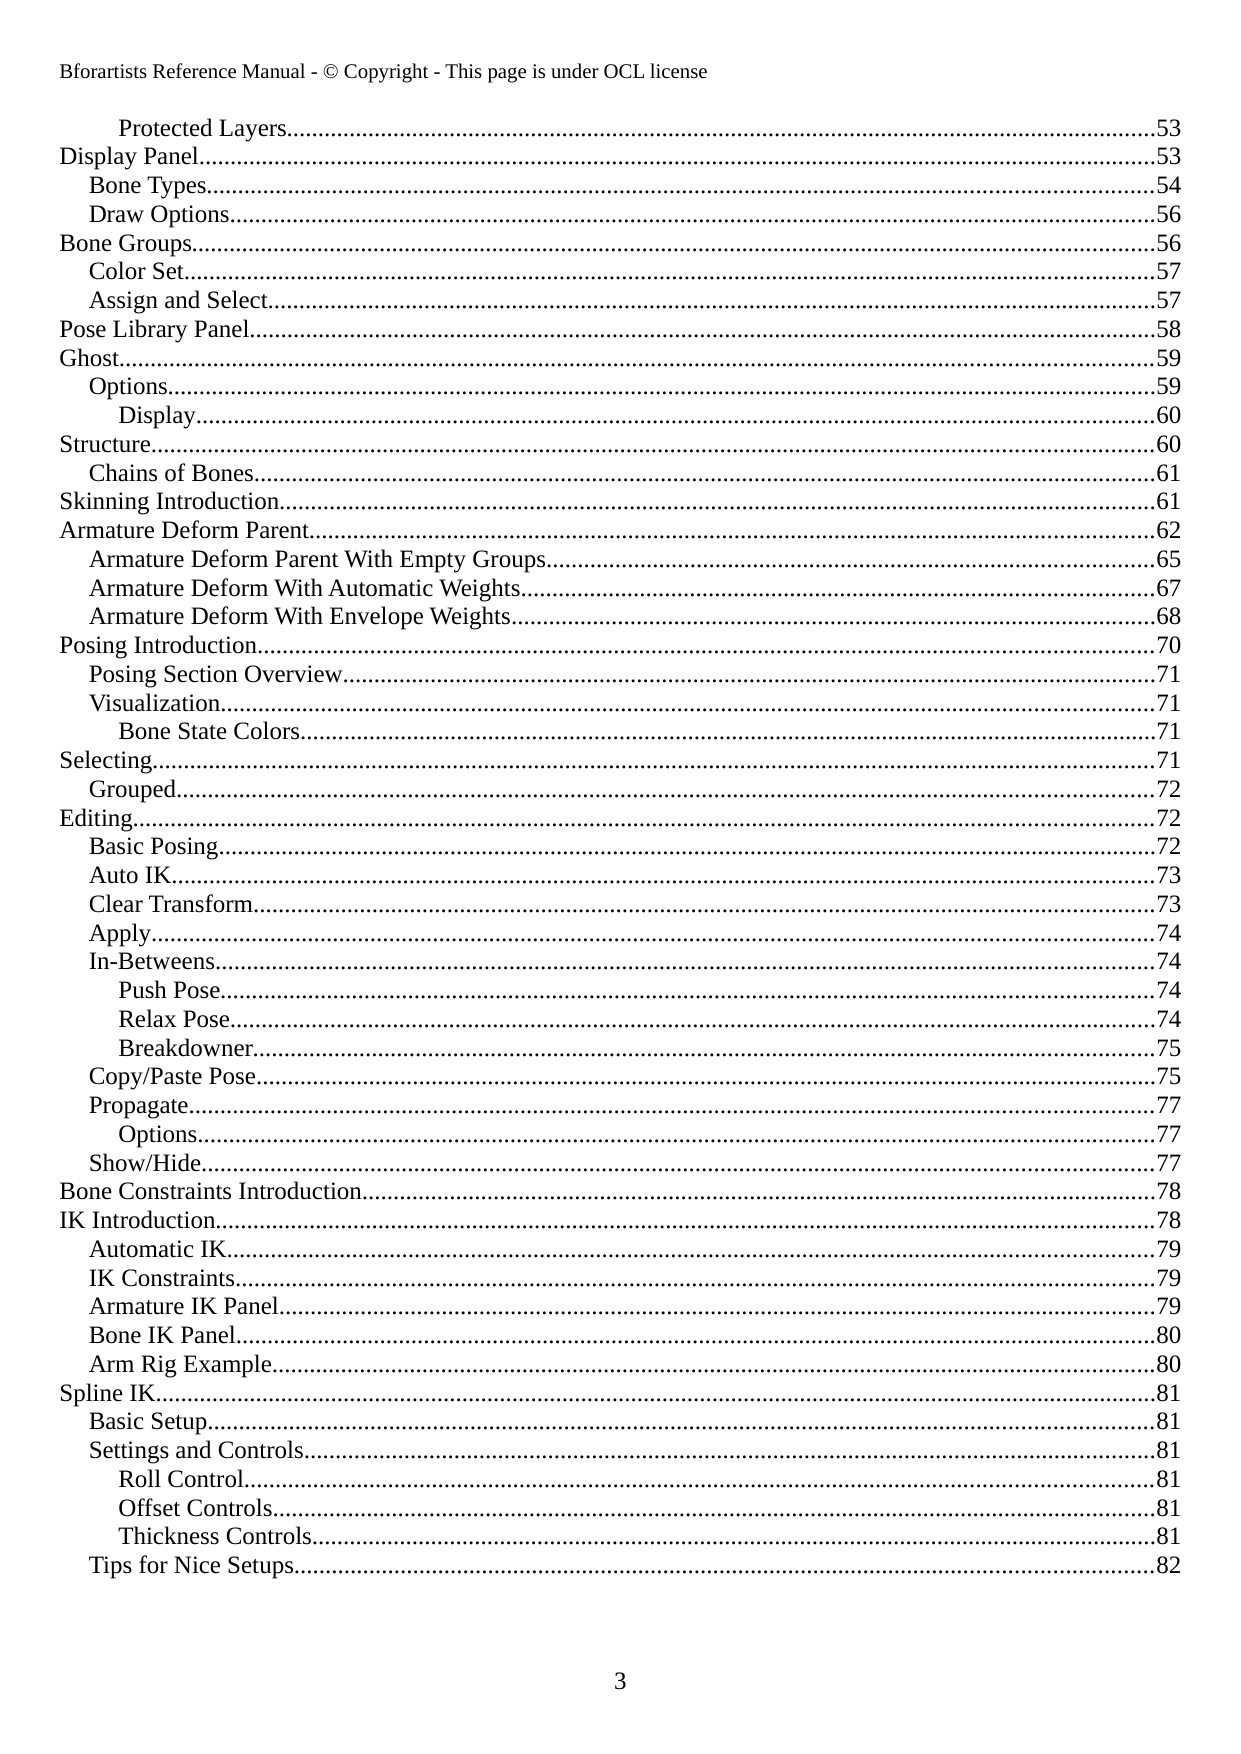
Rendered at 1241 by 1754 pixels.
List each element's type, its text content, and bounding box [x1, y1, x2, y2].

text Propagate 77 [88, 1090, 1181, 1119]
text Pose Library Panel 58 [59, 314, 1181, 343]
text Relax Pose 74 [118, 1004, 1181, 1033]
text Ghost 59 [59, 343, 1181, 371]
text Editing 72 [59, 803, 1181, 831]
text Bone Constraints Introduction 78 [59, 1176, 1181, 1205]
text IK Constraints 79 [88, 1263, 1181, 1291]
text Armature Deform With Envelope Weights 68 [88, 601, 1181, 630]
text Color Set 57 [88, 256, 1181, 285]
text Basic Setup 81 [88, 1406, 1181, 1435]
text Settings and Controls 81 [88, 1435, 1181, 1464]
text IK Introduction 78 [59, 1205, 1181, 1234]
text Grouped 72 [88, 774, 1181, 803]
text Armature Deform With Automatic Weights 67 [88, 573, 1181, 601]
text Skinning Introduction 61 [59, 486, 1181, 515]
text Options 59 [88, 371, 1181, 400]
text Posing Introduction 70 [59, 630, 1181, 659]
text Offset Controls 81 [118, 1493, 1181, 1521]
text Bone Types 54 [88, 170, 1181, 199]
text Clear Transform 73 [88, 889, 1181, 918]
text Display 60 [118, 400, 1181, 429]
text Roll Control 81 [118, 1464, 1181, 1493]
text Armature Deform Parent With Empty Groups 65 [88, 544, 1181, 573]
text In-Betweens 74 [88, 946, 1181, 975]
text Bone Groups 56 [59, 228, 1181, 256]
text Tips for Nice Setups 82 [88, 1550, 1181, 1579]
text Bone IK Panel 80 [88, 1320, 1181, 1349]
text Structure 60 [59, 429, 1181, 458]
text Selecting 71 [59, 745, 1181, 774]
text Arm Rig Example 80 [88, 1349, 1181, 1378]
text Breakdowner 75 [118, 1033, 1181, 1061]
text Copy/Paste Pose 75 [88, 1061, 1181, 1090]
text Chains of Bones 61 [88, 458, 1181, 486]
text Display Panel 53 [59, 141, 1181, 170]
text Basic Posing 72 [88, 831, 1181, 860]
text Show/Hide 77 [88, 1148, 1181, 1176]
text Automatic IK 79 [88, 1234, 1181, 1263]
text Bone State Colors 71 [118, 716, 1181, 745]
text Armature IK Panel 79 [88, 1291, 1181, 1320]
text Options 77 [118, 1119, 1181, 1148]
text Visualization 71 [88, 688, 1181, 716]
text Armature Deform Parent 62 [59, 515, 1181, 544]
text Assign and Select 57 [88, 285, 1181, 314]
text Draw Options 56 [88, 199, 1181, 228]
text Apply 74 [88, 918, 1181, 946]
text Thickness Controls 81 [118, 1521, 1181, 1550]
text Auto IK 73 [88, 860, 1181, 889]
text Push Pose 74 [118, 975, 1181, 1004]
text Spline IK 81 [59, 1378, 1181, 1406]
text Posing Section Overview 71 [88, 659, 1181, 688]
text Protected Layers 53 [118, 113, 1181, 141]
